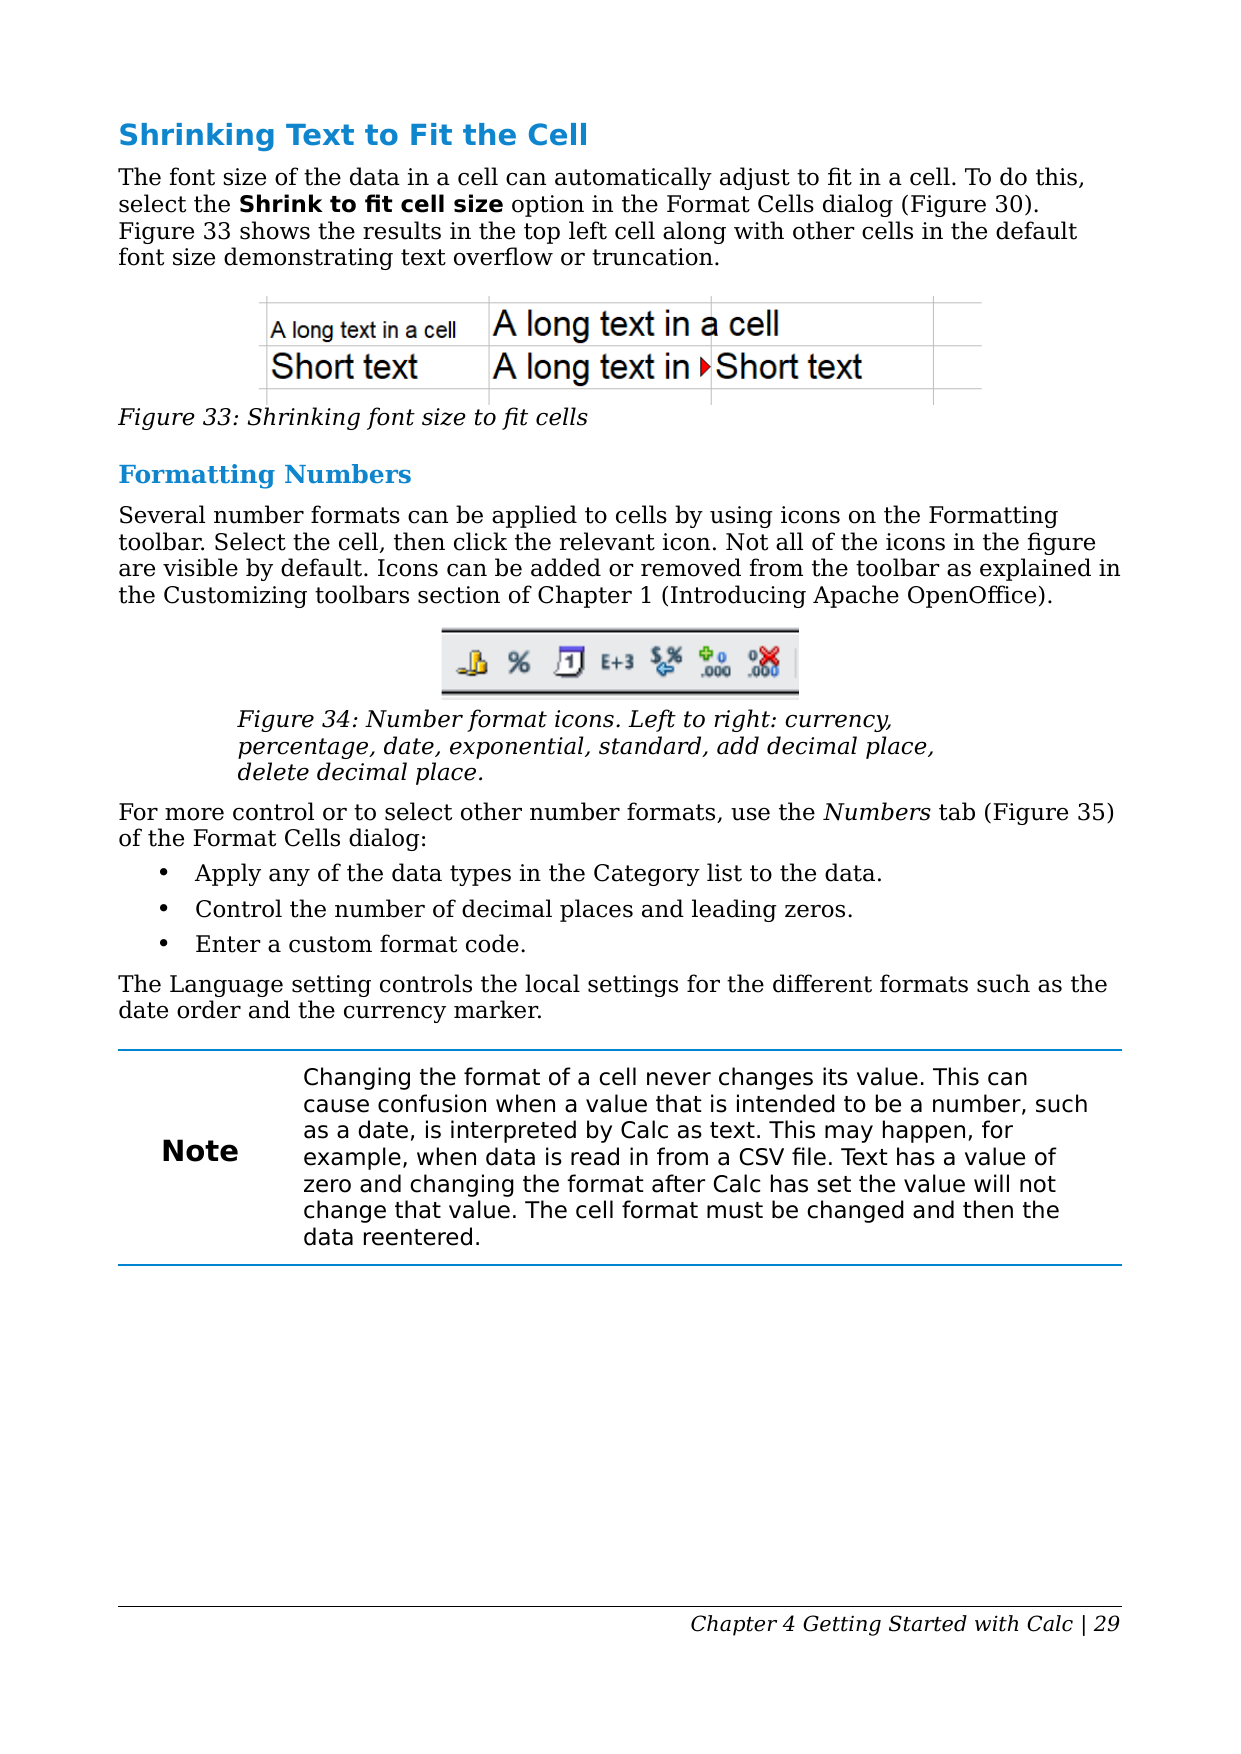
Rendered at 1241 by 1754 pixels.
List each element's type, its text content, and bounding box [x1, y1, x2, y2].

text Figure 34: Number format icons. Left to right: currency, percentage, date, exponential, standard, add decimal place, delete decimal place. [237, 706, 1003, 786]
subtitle Formatting Numbers [118, 460, 1122, 490]
list Apply any of the data types in the Category list to the data. [156, 858, 1122, 888]
subtitle Shrinking Text to Fit the Cell [118, 118, 1122, 152]
picture [441, 627, 799, 700]
text Figure 33: Shrinking font size to fit cells [118, 296, 1123, 431]
text The font size of the data in a cell can automatically adjust to fit in a cell. To do this, select the Shrink to fit cell size option in the Format Cells dialog (Figure 30). Figure 33 shows the results in the top left cell along with other cells in the default font size demonstrating text overflow or truncation. [118, 164, 1122, 271]
picture [258, 296, 982, 405]
text The Language setting controls the local settings for the different formats such as the date order and the currency marker. [118, 971, 1122, 1024]
table_header Changing the format of a cell never changes its value. This can cause confusion when a value that is intended to be a number, such as a date, is interpreted by Calc as text. This may happen, for example, when data is read in from a CSV file. Text has a value of zero and changing the format after Calc has set the value will not change that value. The cell format must be changed and then the data reentered. [281, 1051, 1122, 1264]
list For more control or to select other number formats, use the Numbers tab (Figure 35) of the Format Cells dialog: [118, 799, 1122, 852]
list Enter a custom format code. [156, 929, 1122, 958]
table_header Note [118, 1051, 281, 1264]
list Several number formats can be applied to cells by using icons on the Formatting toolbar. Select the cell, then click the relevant icon. Not all of the icons in the figure are visible by default. Icons can be added or removed from the toolbar as explained in the Customizing toolbars section of Chapter 1 (Introducing Apache OpenOffice). [118, 502, 1122, 609]
list Control the number of decimal places and leading zeros. [156, 894, 1122, 923]
